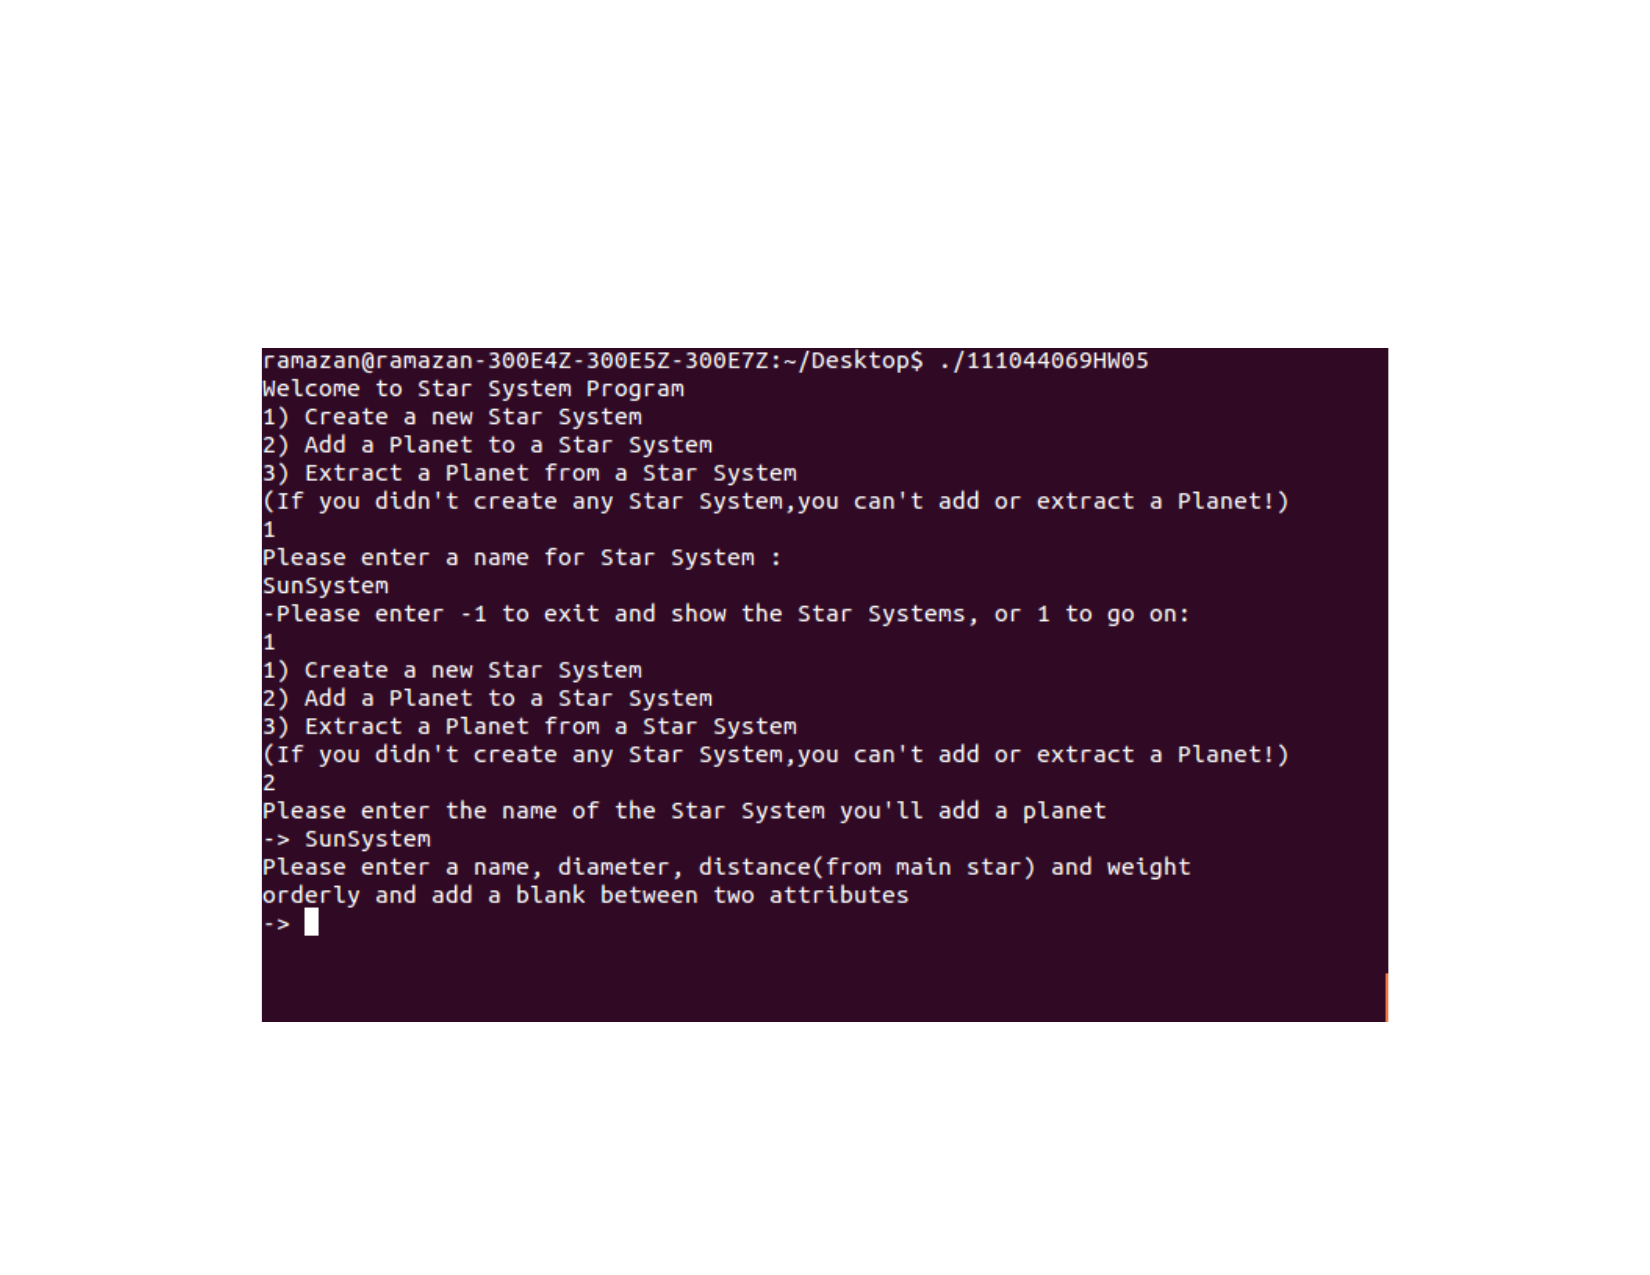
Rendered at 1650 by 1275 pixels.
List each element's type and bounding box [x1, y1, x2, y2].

picture [261, 348, 1389, 1022]
